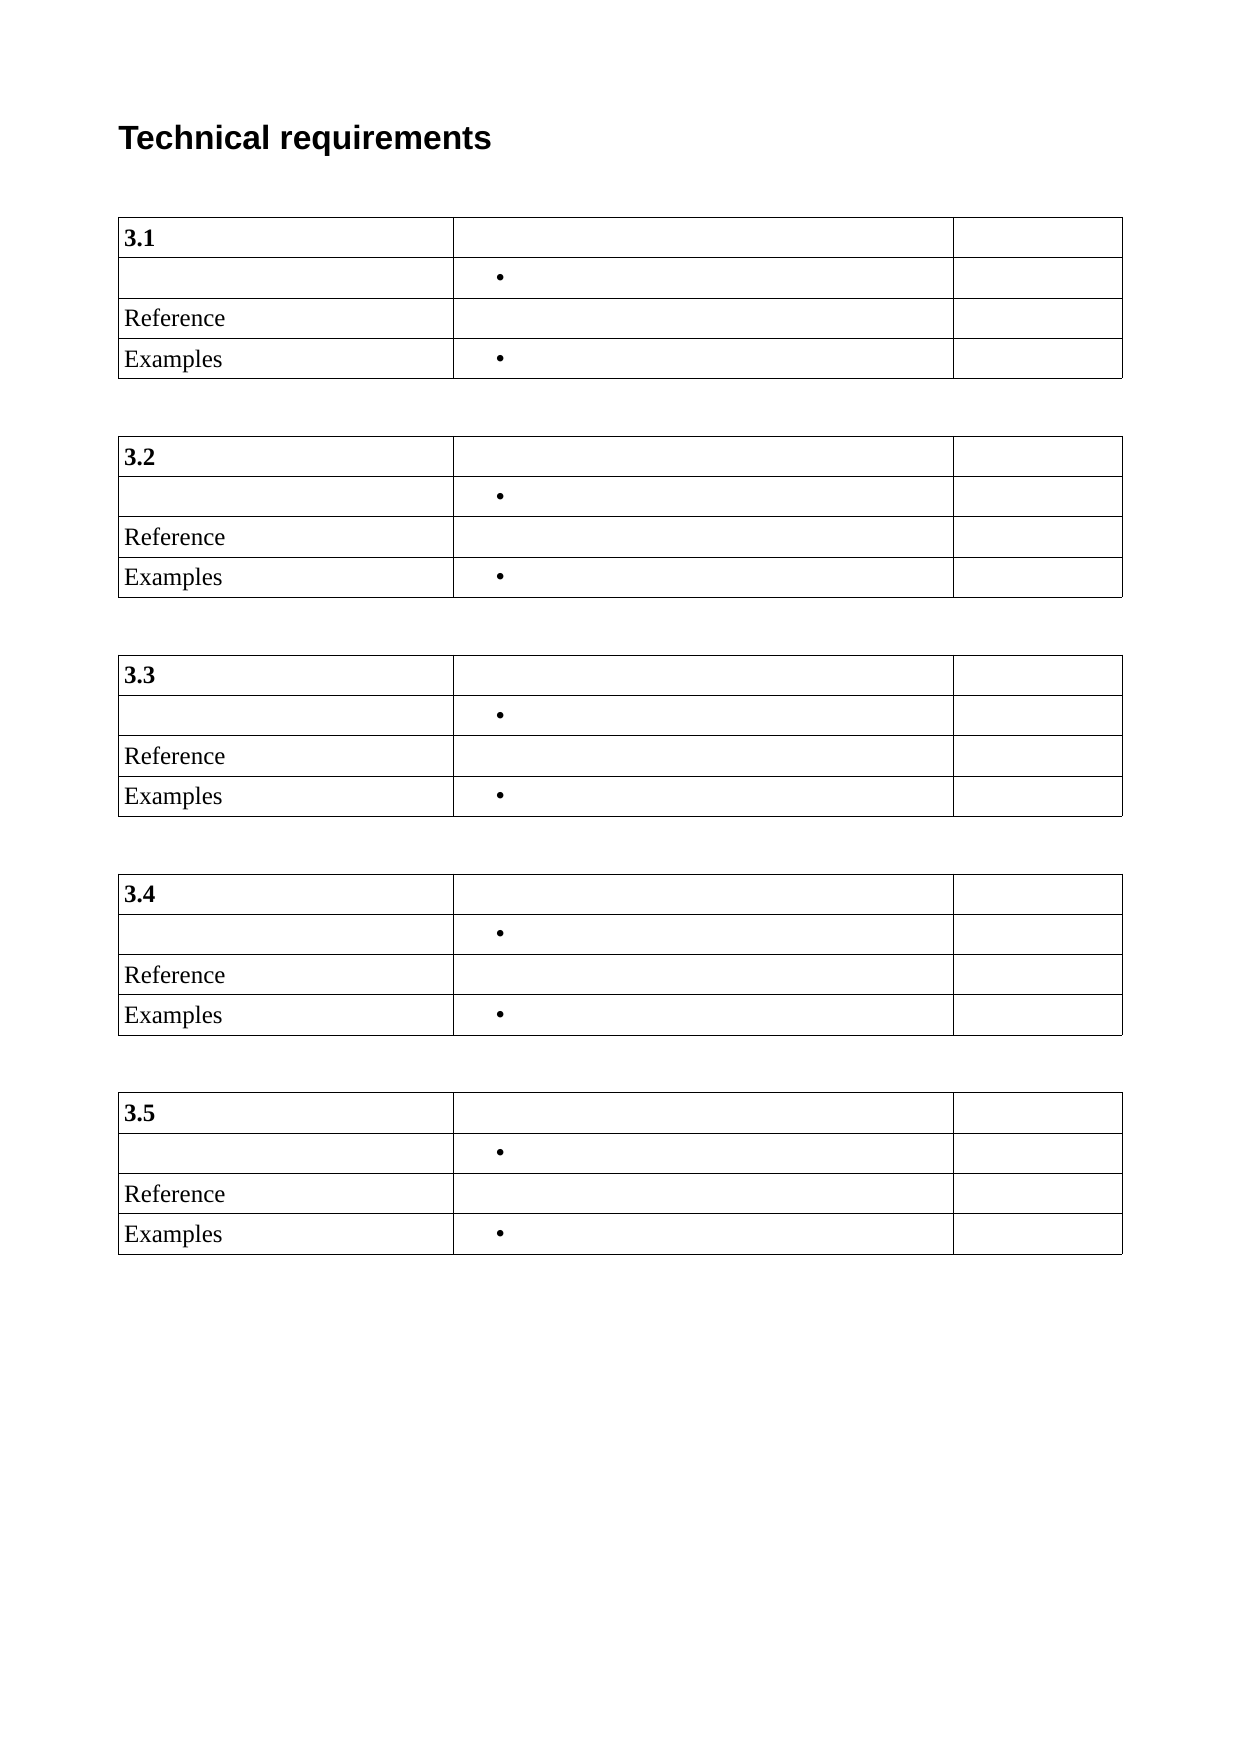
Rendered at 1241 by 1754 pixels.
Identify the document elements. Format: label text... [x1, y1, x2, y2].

table_cell [454, 995, 953, 1035]
table_cell Reference [119, 736, 453, 776]
table_header [454, 875, 953, 914]
table_header [454, 218, 953, 257]
table_cell [454, 517, 953, 557]
table_cell [954, 955, 1122, 994]
table_header 3.5 [119, 1093, 453, 1133]
table_cell [954, 1214, 1122, 1253]
table_header [954, 218, 1122, 257]
table_cell [954, 995, 1122, 1035]
table_header [954, 1093, 1122, 1133]
table_header [954, 875, 1122, 914]
table_cell Reference [119, 299, 453, 338]
subtitle Technical requirements [118, 118, 1122, 157]
table_cell [119, 1134, 453, 1173]
table_cell [954, 517, 1122, 557]
table_cell [954, 696, 1122, 735]
table_cell [454, 477, 953, 516]
table_cell [954, 1134, 1122, 1173]
table_cell [454, 955, 953, 994]
table_cell [119, 258, 453, 297]
table_header [954, 656, 1122, 695]
table_cell [954, 477, 1122, 516]
table_cell [954, 736, 1122, 776]
table_cell Examples [119, 995, 453, 1035]
table_cell [454, 299, 953, 338]
table_cell [119, 477, 453, 516]
table_header [454, 437, 953, 476]
table_header 3.4 [119, 875, 453, 914]
table_header [454, 656, 953, 695]
table_cell [954, 1174, 1122, 1213]
table_cell [954, 339, 1122, 378]
table_cell [454, 915, 953, 954]
table_cell [454, 777, 953, 816]
table_cell [454, 696, 953, 735]
table_cell [454, 736, 953, 776]
table_cell Reference [119, 517, 453, 557]
table_cell [454, 339, 953, 378]
table_cell [454, 558, 953, 597]
table_cell [954, 558, 1122, 597]
table_cell Reference [119, 1174, 453, 1213]
table_cell [454, 1134, 953, 1173]
table_cell [954, 777, 1122, 816]
table_header [454, 1093, 953, 1133]
table_header 3.3 [119, 656, 453, 695]
table_cell Examples [119, 558, 453, 597]
table_cell [119, 915, 453, 954]
table_cell [119, 696, 453, 735]
table_header 3.2 [119, 437, 453, 476]
table_cell [454, 1214, 953, 1253]
table_cell [954, 258, 1122, 297]
table_cell Examples [119, 1214, 453, 1253]
table_cell Examples [119, 777, 453, 816]
table_cell [954, 299, 1122, 338]
table_cell [454, 258, 953, 297]
table_cell Examples [119, 339, 453, 378]
table_cell [454, 1174, 953, 1213]
table_header [954, 437, 1122, 476]
table_cell Reference [119, 955, 453, 994]
table_header 3.1 [119, 218, 453, 257]
table_cell [954, 915, 1122, 954]
